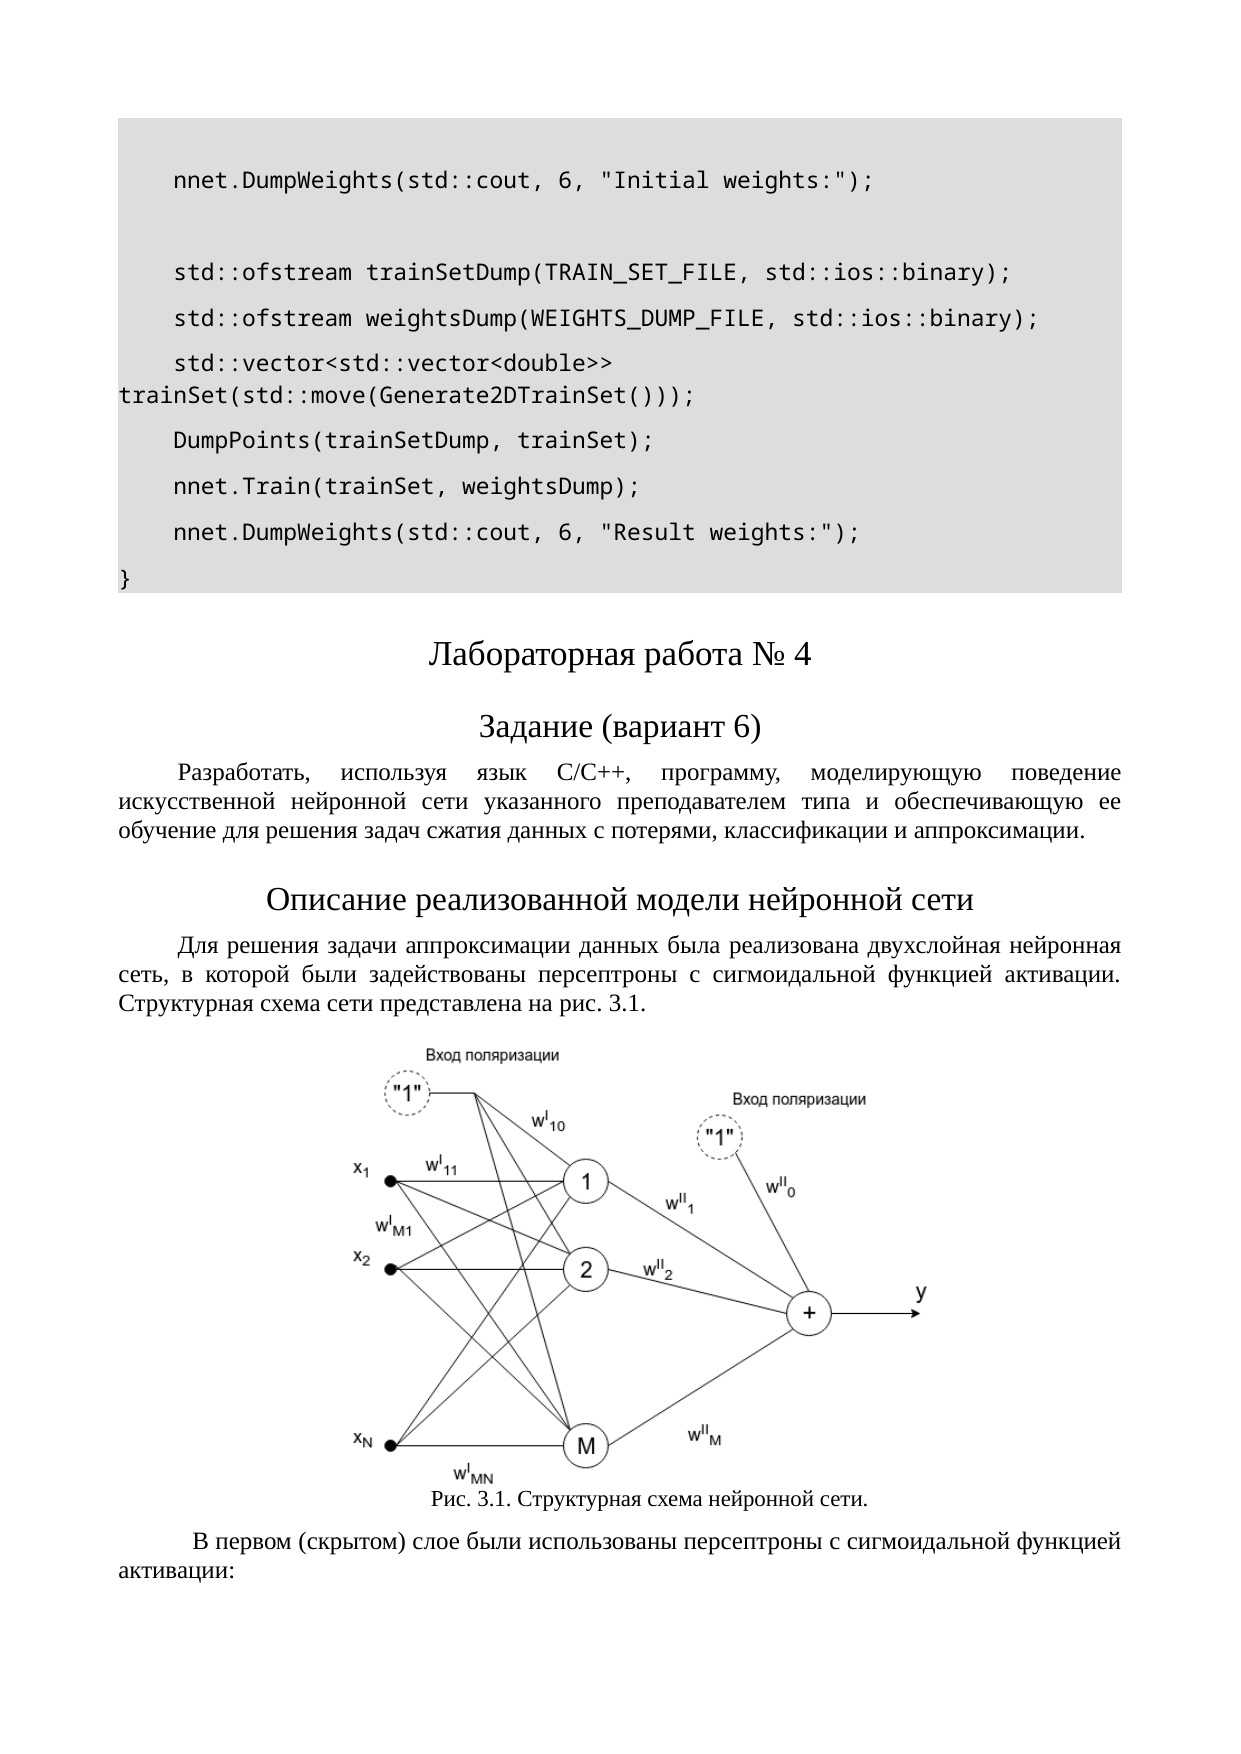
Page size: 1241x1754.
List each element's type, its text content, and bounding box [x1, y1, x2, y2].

text std::ofstream weightsDump(WEIGHTS_DUMP_FILE, std::ios::binary); [118, 301, 1122, 333]
text В первом (скрытом) слое были использованы персептроны с сигмоидальной функцией активации: [118, 1526, 1122, 1584]
subtitle Описание реализованной модели нейронной сети [118, 879, 1122, 918]
picture [351, 1043, 948, 1486]
text Рис. 3.1. Структурная схема нейронной сети. [352, 1486, 948, 1512]
text nnet.Train(trainSet, weightsDump); [118, 470, 1122, 501]
text Разработать, используя язык C/C++, программу, моделирующую поведение искусственной нейронной сети указанного преподавателем типа и обеспечивающую ее обучение для решения задач сжатия данных с потерями, классификации и аппроксимации. [118, 757, 1122, 844]
text std::vector<std::vector<double>> trainSet(std::move(Generate2DTrainSet())); [118, 347, 1122, 410]
subtitle Лабораторная работа № 4 [118, 633, 1122, 673]
text nnet.DumpWeights(std::cout, 6, "Initial weights:"); [118, 164, 1122, 195]
text Для решения задачи аппроксимации данных была реализована двухслойная нейронная сеть, в которой были задействованы персептроны с сигмоидальной функцией активации. Структурная схема сети представлена на рис. 3.1. [118, 930, 1122, 1016]
text std::ofstream trainSetDump(TRAIN_SET_FILE, std::ios::binary); [118, 256, 1122, 287]
subtitle Задание (вариант 6) [118, 706, 1122, 745]
text DumpPoints(trainSetDump, trainSet); [118, 424, 1122, 456]
text } [118, 562, 1122, 593]
text nnet.DumpWeights(std::cout, 6, "Result weights:"); [118, 516, 1122, 547]
